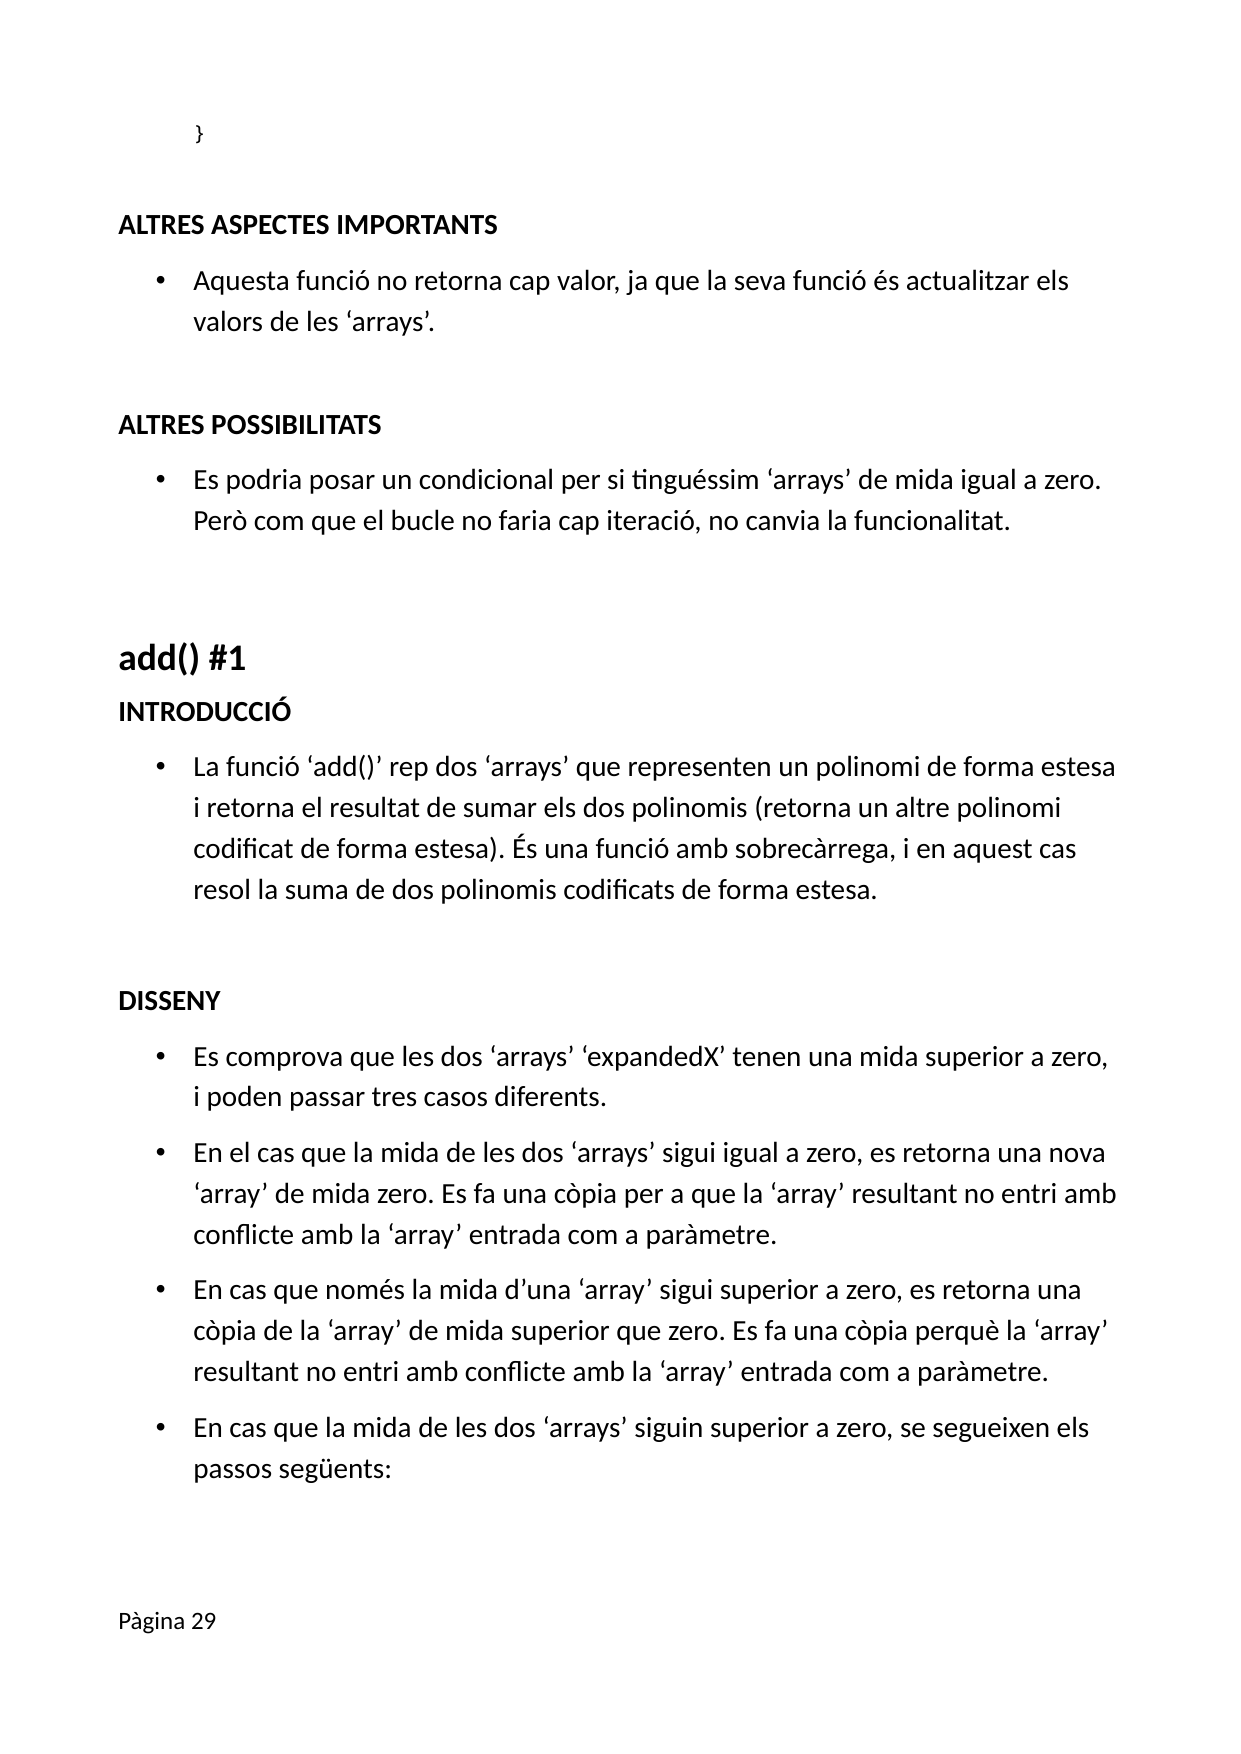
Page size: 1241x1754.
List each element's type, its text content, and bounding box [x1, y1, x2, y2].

list La funció ‘add()’ rep dos ‘arrays’ que representen un polinomi de forma estesa i retorna el resultat de sumar els dos polinomis (retorna un altre polinomi codificat de forma estesa). És una funció amb sobrecàrrega, i en aquest cas resol la suma de dos polinomis codificats de forma estesa. [156, 748, 1122, 907]
subtitle add() #1 [118, 634, 1122, 680]
list Aquesta funció no retorna cap valor, ja que la seva funció és actualitzar els valors de les ‘arrays’. [156, 262, 1122, 338]
list En cas que la mida de les dos ‘arrays’ siguin superior a zero, se segueixen els passos següents: [156, 1409, 1122, 1485]
list En el cas que la mida de les dos ‘arrays’ sigui igual a zero, es retorna una nova ‘array’ de mida zero. Es fa una còpia per a que la ‘array’ resultant no entri amb conflicte amb la ‘array’ entrada com a paràmetre. [156, 1134, 1122, 1252]
text ALTRES ASPECTES IMPORTANTS [118, 206, 1122, 242]
list } [156, 118, 1122, 147]
list En cas que només la mida d’una ‘array’ sigui superior a zero, es retorna una còpia de la ‘array’ de mida superior que zero. Es fa una còpia perquè la ‘array’ resultant no entri amb conflicte amb la ‘array’ entrada com a paràmetre. [156, 1271, 1122, 1389]
list Es podria posar un condicional per si tinguéssim ‘arrays’ de mida igual a zero. Però com que el bucle no faria cap iteració, no canvia la funcionalitat. [156, 461, 1122, 538]
text INTRODUCCIÓ [118, 693, 1122, 728]
list Es comprova que les dos ‘arrays’ ‘expandedX’ tenen una mida superior a zero, i poden passar tres casos diferents. [156, 1038, 1122, 1114]
text DISSENY [118, 982, 1122, 1018]
text ALTRES POSSIBILITATS [118, 406, 1122, 441]
